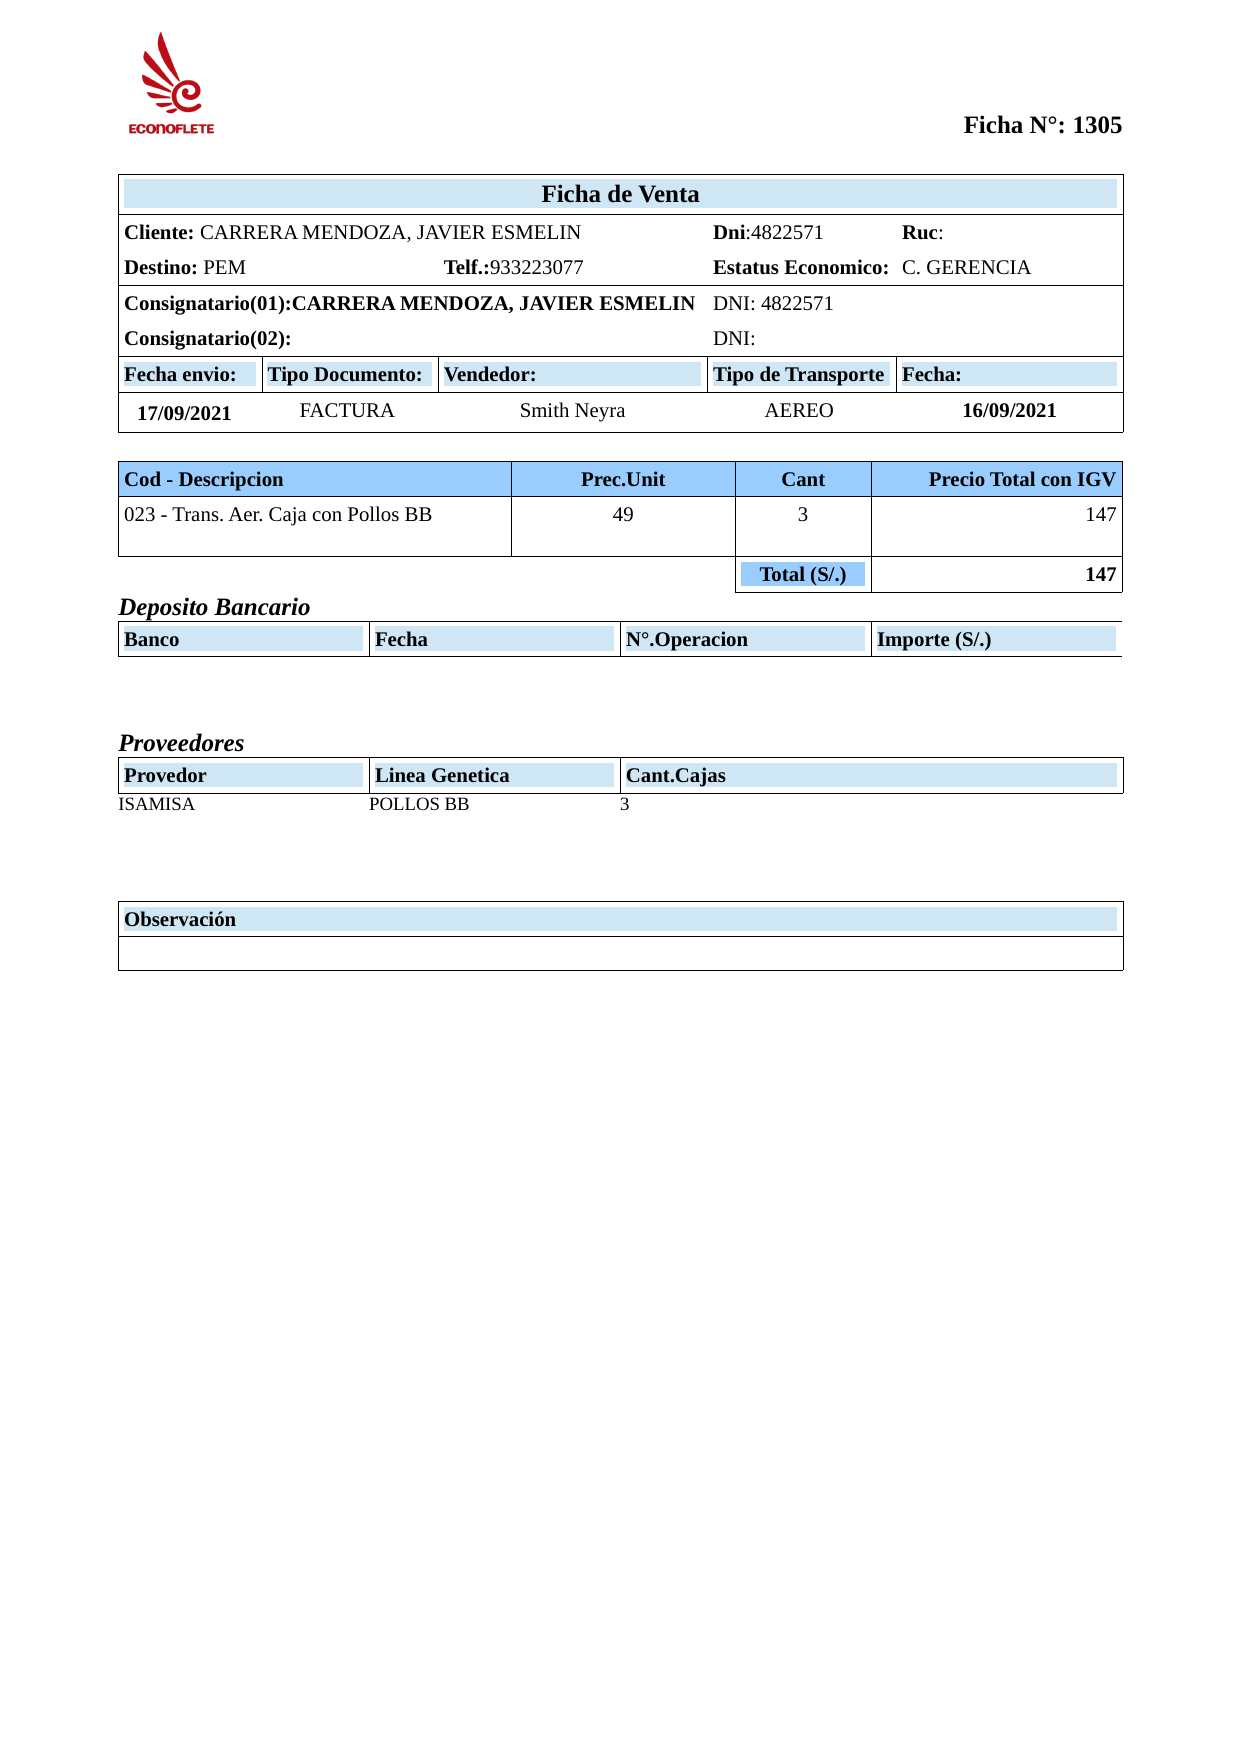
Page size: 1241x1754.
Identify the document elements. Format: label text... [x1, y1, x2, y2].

text Deposito Bancario [118, 592, 1122, 621]
table_cell [620, 815, 1123, 836]
table_cell AEREO [707, 393, 896, 432]
table_cell [369, 815, 620, 836]
table_cell [369, 879, 620, 901]
table_cell Tipo de Transporte [708, 357, 896, 392]
table_cell [620, 836, 1123, 858]
table_header Banco [119, 622, 369, 656]
table_cell Total (S/.) [736, 557, 871, 592]
table_cell [871, 680, 1122, 704]
table_cell POLLOS BB [369, 794, 620, 814]
table_cell DNI: 4822571 [707, 286, 1123, 321]
table_cell Cliente: CARRERA MENDOZA, JAVIER ESMELIN [119, 215, 707, 249]
table_cell [871, 657, 1122, 680]
table_cell [620, 858, 1123, 879]
table_cell [620, 657, 871, 680]
table_cell [620, 705, 871, 728]
table_cell [118, 680, 369, 704]
table_cell C. GERENCIA [896, 249, 1123, 285]
table_cell Consignatario(02): [119, 321, 707, 356]
table_cell DNI: [707, 321, 1123, 356]
table_cell Vendedor: [439, 357, 707, 392]
table_header Linea Genetica [370, 758, 620, 793]
table_cell FACTURA [262, 393, 438, 432]
table_header N°.Operacion [621, 622, 871, 656]
table_cell Destino: PEM [119, 249, 438, 285]
table_header Importe (S/.) [872, 622, 1122, 656]
table_cell 3 [736, 497, 871, 556]
table_cell [118, 879, 369, 901]
table_cell 49 [512, 497, 735, 556]
table_header Cant.Cajas [621, 758, 1123, 793]
table_cell [620, 680, 871, 704]
table_cell ISAMISA [118, 794, 369, 814]
table_cell [369, 836, 620, 858]
table_header Provedor [119, 758, 369, 793]
table_cell [511, 557, 735, 592]
table_header Ficha de Venta [119, 175, 1123, 214]
table_cell Tipo Documento: [263, 357, 438, 392]
table_cell 147 [872, 557, 1122, 592]
table_cell Estatus Economico: [707, 249, 896, 285]
text Proveedores [118, 728, 1122, 757]
table_cell [369, 680, 620, 704]
table_cell Fecha: [897, 357, 1123, 392]
table_header Prec.Unit [512, 462, 735, 496]
table_cell [369, 657, 620, 680]
table_cell [118, 705, 369, 728]
table_cell [118, 858, 369, 879]
table_cell 3 [620, 794, 1123, 814]
table_cell [118, 815, 369, 836]
table_header Precio Total con IGV [872, 462, 1122, 496]
table_cell [369, 705, 620, 728]
table_cell [118, 657, 369, 680]
table_header Fecha [370, 622, 620, 656]
table_cell [119, 937, 1123, 969]
table_cell Consignatario(01):CARRERA MENDOZA, JAVIER ESMELIN [119, 286, 707, 321]
table_cell Ruc: [896, 215, 1123, 249]
table_cell Telf.:933223077 [438, 249, 707, 285]
table_header Cod - Descripcion [119, 462, 511, 496]
table_cell 147 [872, 497, 1122, 556]
table_cell Dni:4822571 [707, 215, 896, 249]
table_cell [118, 557, 511, 592]
table_cell [871, 705, 1122, 728]
table_cell 023 - Trans. Aer. Caja con Pollos BB [119, 497, 511, 556]
table_cell Smith Neyra [438, 393, 707, 432]
table_cell [118, 836, 369, 858]
table_header Cant [736, 462, 871, 496]
table_cell Fecha envio: [119, 357, 262, 392]
table_header Observación [119, 902, 1123, 936]
table_cell [620, 879, 1123, 901]
table_cell [369, 858, 620, 879]
table_cell 17/09/2021 [119, 393, 262, 432]
picture [118, 31, 225, 134]
table_cell 16/09/2021 [896, 393, 1123, 432]
